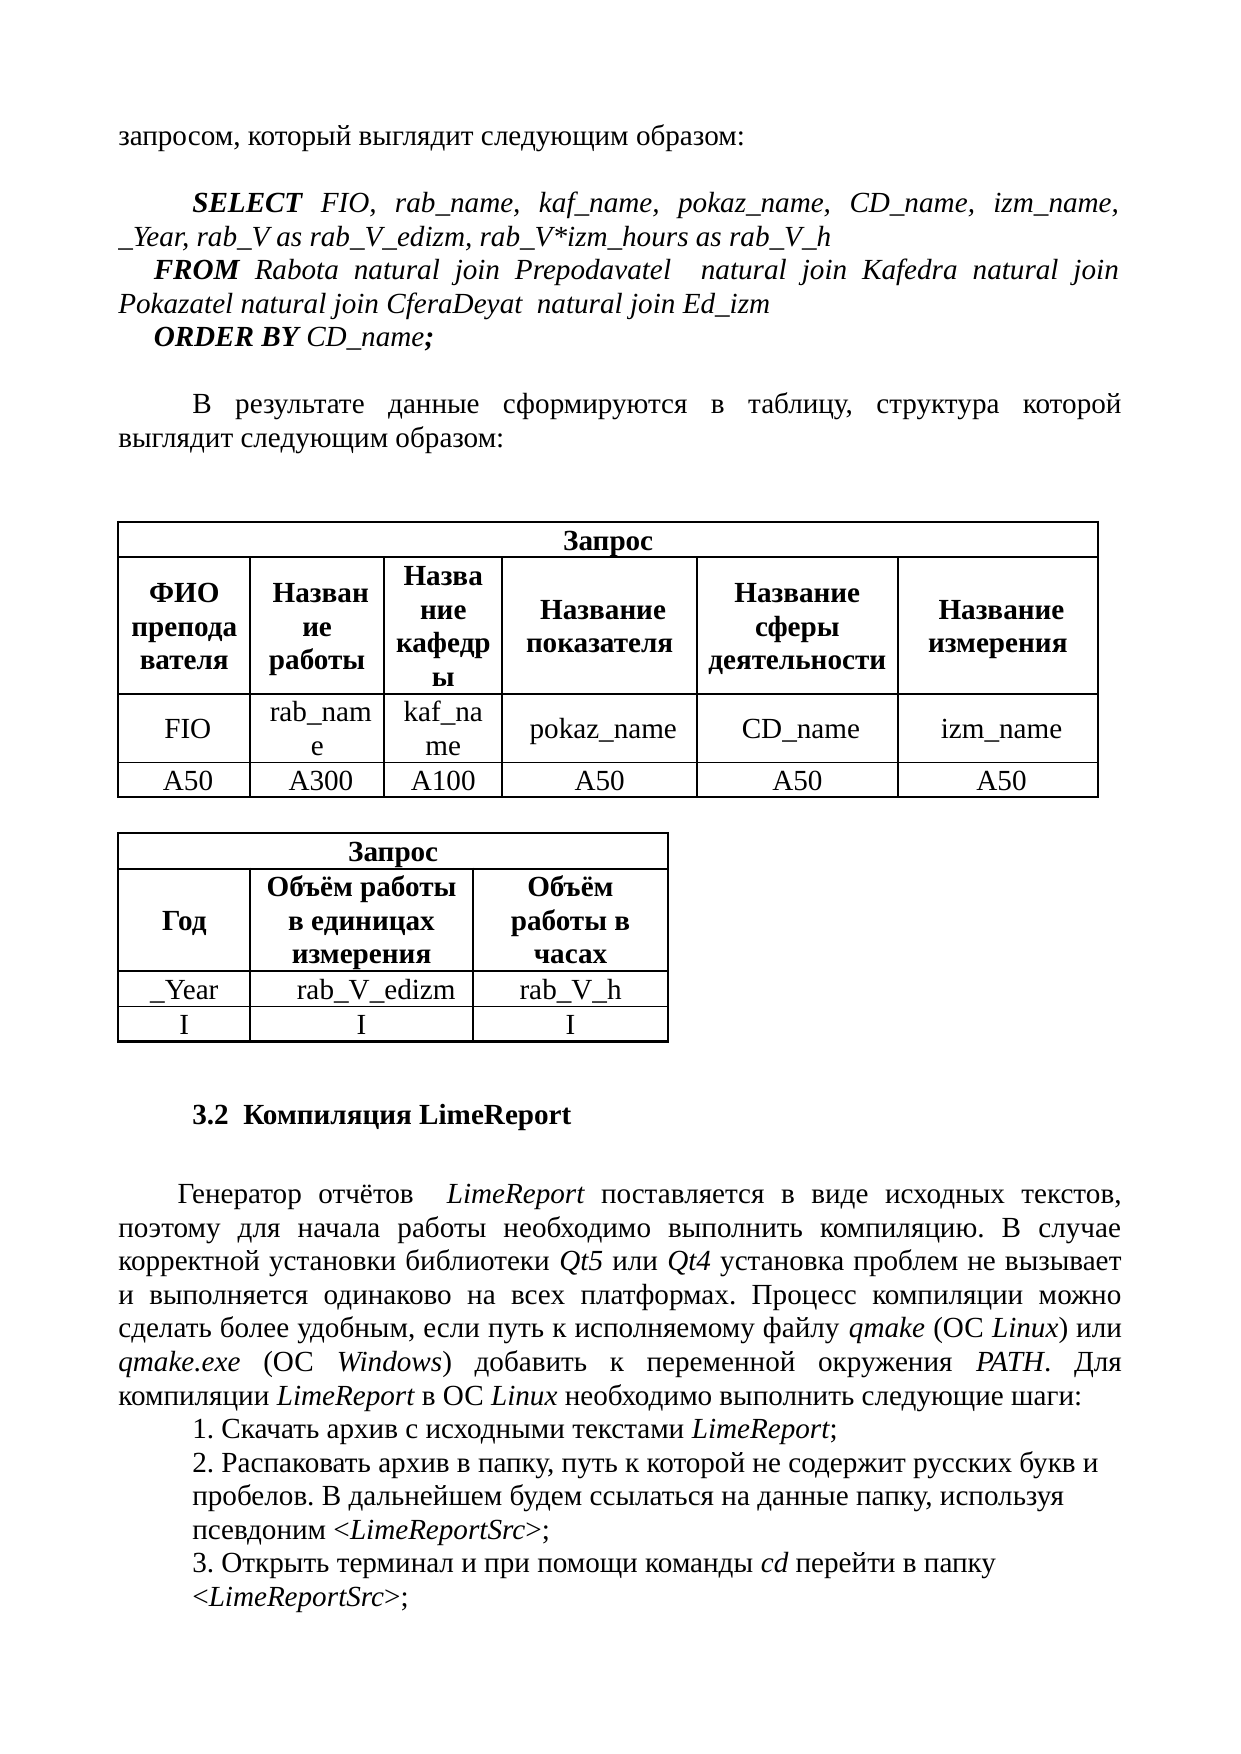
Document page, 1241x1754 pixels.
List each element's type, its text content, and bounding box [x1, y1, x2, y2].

table_cell FIO [119, 695, 249, 762]
table_cell Объём работы в часах [474, 870, 667, 970]
table_cell Объём работы в единицах измерения [251, 870, 472, 970]
table_header Запрос [119, 834, 667, 867]
table_cell pokaz_name [503, 695, 696, 762]
table_cell А50 [119, 763, 249, 796]
table_cell rab_name [251, 695, 383, 762]
text SELECT FIO, rab_name, kaf_name, pokaz_name, CD_name, izm_name, _Year, rab_V as rab_V_edizm, rab_V*izm_hours as rab_V_h [118, 185, 1122, 252]
table_cell А50 [899, 763, 1097, 796]
subtitle Компиляция LimeReport [192, 1097, 1122, 1130]
table_header Запрос [119, 523, 1097, 556]
table_cell А300 [251, 763, 383, 796]
text Генератор отчётов LimeReport поставляется в виде исходных текстов, поэтому для начала работы необходимо выполнить компиляцию. В случае корректной установки библиотеки Qt5 или Qt4 установка проблем не вызывает и выполняется одинаково на всех платформах. Процесс компиляции можно сделать более удобным, если путь к исполняемому файлу qmake (ОС Linux) или qmake.exe (ОС Windows) добавить к переменной окружения PATH. Для компиляции LimeReport в ОС Linux необходимо выполнить следующие шаги: [118, 1176, 1122, 1411]
text В результате данные сформируются в таблицу, структура которой выглядит следующим образом: [118, 386, 1122, 453]
text ORDER BY CD_name; [118, 319, 1122, 353]
list Скачать архив с исходными текстами LimeReport; [192, 1411, 1122, 1445]
table_cell A50 [503, 763, 696, 796]
table_cell I [119, 1007, 249, 1040]
table_cell I [251, 1007, 472, 1040]
table_cell _Year [119, 972, 249, 1006]
table_cell A100 [385, 763, 501, 796]
table_cell rab_V_edizm [251, 972, 472, 1006]
table_cell ФИО преподавателя [119, 558, 249, 692]
table_cell A50 [698, 763, 897, 796]
text запросом, который выглядит следующим образом: [118, 118, 1122, 152]
table_cell kaf_name [385, 695, 501, 762]
table_cell rab_V_h [474, 972, 667, 1006]
table_cell Год [119, 870, 249, 970]
text FROM Rabota natural join Prepodavatel natural join Kafedra natural join Pokazatel natural join СferaDeyat natural join Ed_izm [118, 252, 1122, 319]
table_cell Название сферы деятельности [698, 558, 897, 692]
table_cell I [474, 1007, 667, 1040]
list Открыть терминал и при помощи команды cd перейти в папку <LimeReportSrc>; [192, 1545, 1122, 1612]
table_cell izm_name [899, 695, 1097, 762]
table_cell Название кафедры [385, 558, 501, 692]
table_cell Название работы [251, 558, 383, 692]
list Распаковать архив в папку, путь к которой не содержит русских букв и пробелов. В дальнейшем будем ссылаться на данные папку, используя псевдоним <LimeReportSrc>; [192, 1445, 1122, 1545]
table_cell CD_name [698, 695, 897, 762]
table_cell Название измерения [899, 558, 1097, 692]
table_cell Название показателя [503, 558, 696, 692]
